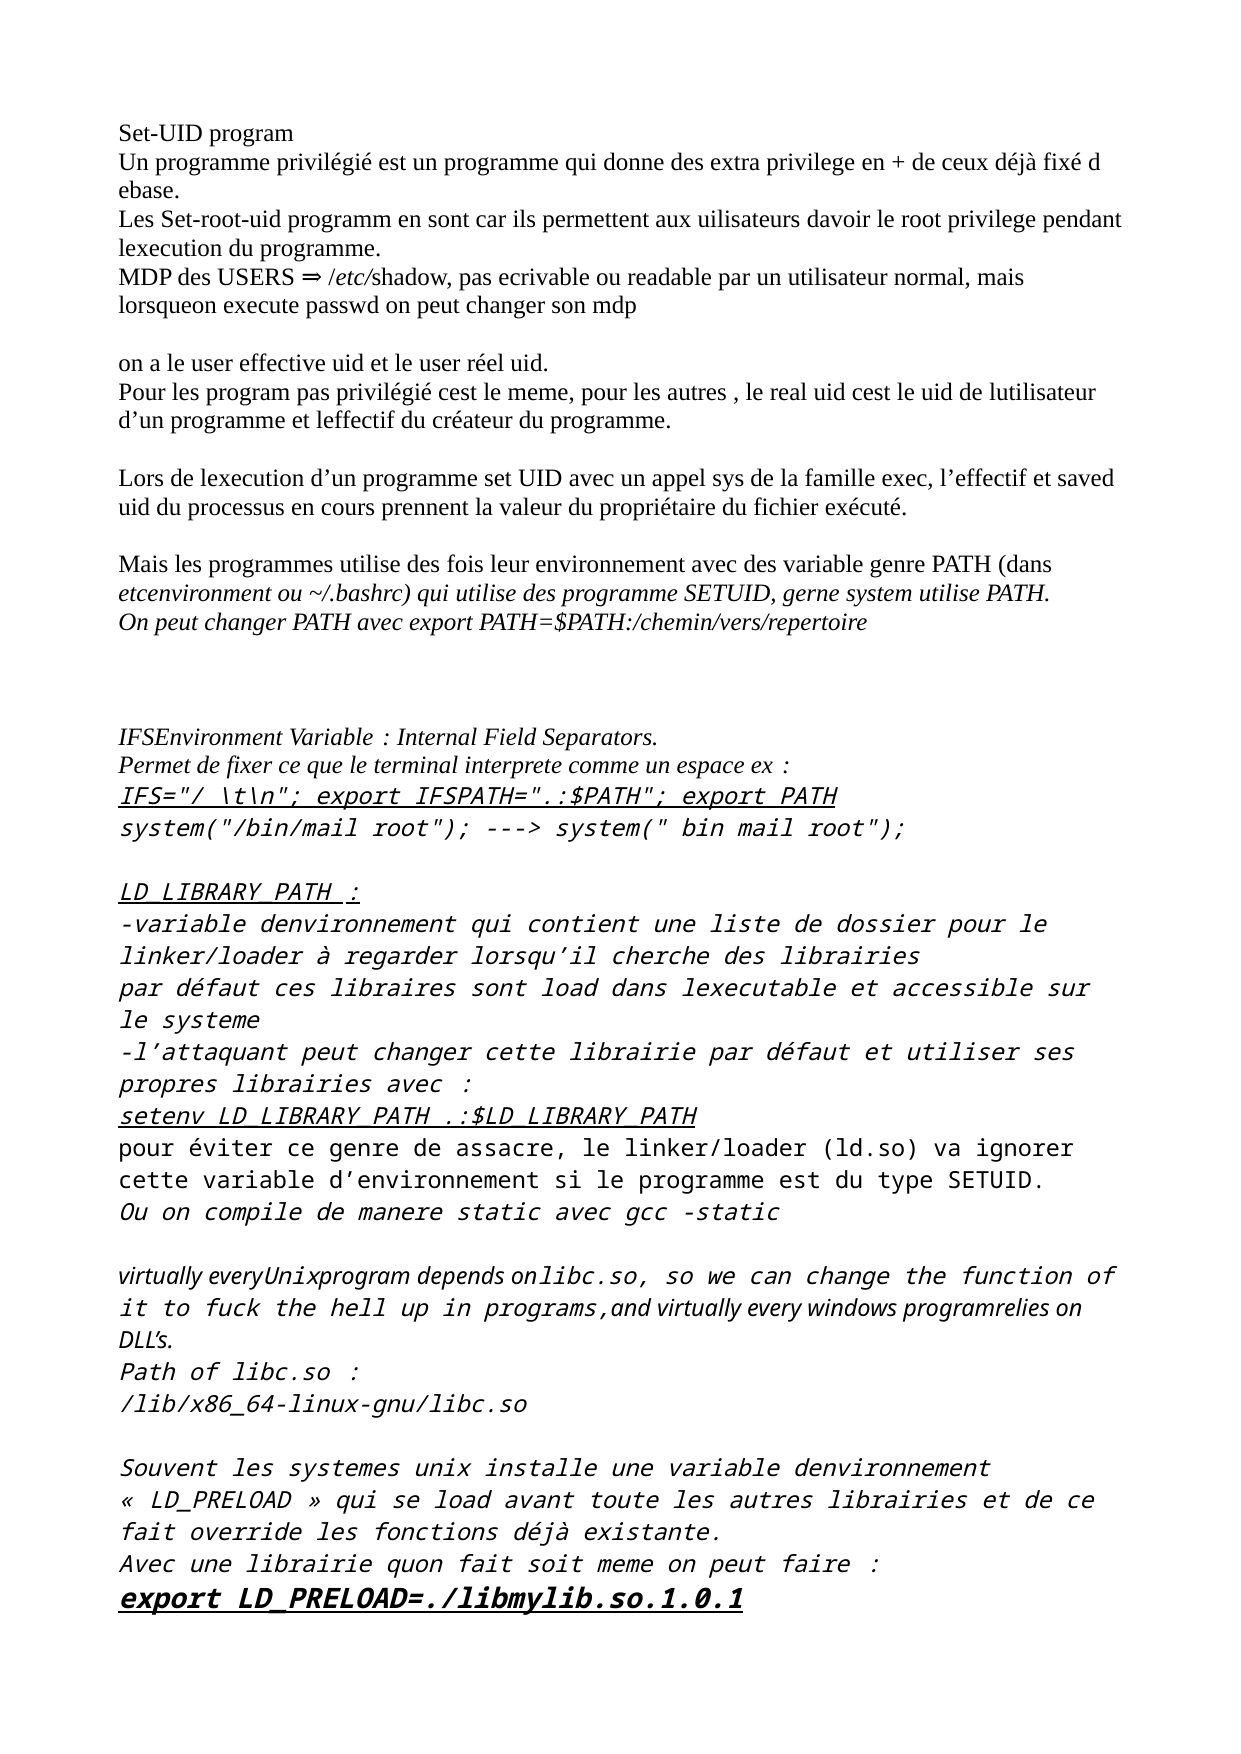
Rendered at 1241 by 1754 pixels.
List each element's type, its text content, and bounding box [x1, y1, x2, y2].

text Les Set-root-uid programm en sont car ils permettent aux uilisateurs davoir le root privilege pendant lexecution du programme. [118, 204, 1122, 262]
text /lib/x86_64-linux-gnu/libc.so [118, 1387, 1122, 1419]
text Lors de lexecution d’un programme set UID avec un appel sys de la famille exec, l’effectif et saved uid du processus en cours prennent la valeur du propriétaire du fichier exécuté. [118, 463, 1122, 521]
text Mais les programmes utilise des fois leur environnement avec des variable genre PATH (dans etcenvironment ou ~/.bashrc) qui utilise des programme SETUID, gerne system utilise PATH. [118, 549, 1122, 607]
text system("/bin/mail root"); ---> system(" bin mail root"); [118, 811, 1122, 843]
text export LD_PRELOAD=./libmylib.so.1.0.1 [118, 1579, 1122, 1617]
text IFS="/ \t\n"; export IFSPATH=".:$PATH"; export PATH [118, 779, 1122, 811]
text Un programme privilégié est un programme qui donne des extra privilege en + de ceux déjà fixé d ebase. [118, 147, 1122, 204]
text -l’attaquant peut changer cette librairie par défaut et utiliser ses propres librairies avec : [118, 1035, 1122, 1099]
text par défaut ces libraires sont load dans lexecutable et accessible sur le systeme [118, 971, 1122, 1035]
text Avec une librairie quon fait soit meme on peut faire : [118, 1547, 1122, 1579]
text setenv LD_LIBRARY_PATH .:$LD_LIBRARY_PATH [118, 1099, 1122, 1131]
text pour éviter ce genre de assacre, le linker/loader (ld.so) va ignorer cette variable d’environnement si le programme est du type SETUID. [118, 1131, 1122, 1195]
text Set-UID program [118, 118, 1122, 147]
text MDP des USERS ⇒ /etc/shadow, pas ecrivable ou readable par un utilisateur normal, mais lorsqueon execute passwd on peut changer son mdp [118, 262, 1122, 319]
text LD_LIBRARY_PATH : [118, 875, 1122, 907]
text Path of libc.so : [118, 1355, 1122, 1387]
text on a le user effective uid et le user réel uid. [118, 348, 1122, 377]
text virtually everyUnixprogram depends onlibc.so, so we can change the function of it to fuck the hell up in programs,and virtually every windows programrelies on DLL’s. [118, 1259, 1122, 1355]
text Souvent les systemes unix installe une variable denvironnement « LD_PRELOAD » qui se load avant toute les autres librairies et de ce fait override les fonctions déjà existante. [118, 1451, 1122, 1547]
text Ou on compile de manere static avec gcc -static [118, 1195, 1122, 1227]
text -variable denvironnement qui contient une liste de dossier pour le linker/loader à regarder lorsqu’il cherche des librairies [118, 907, 1122, 971]
text IFSEnvironment Variable : Internal Field Separators. [118, 722, 1122, 751]
text Permet de fixer ce que le terminal interprete comme un espace ex : [118, 751, 1122, 779]
text On peut changer PATH avec export PATH=$PATH:/chemin/vers/repertoire [118, 607, 1122, 636]
text Pour les program pas privilégié cest le meme, pour les autres , le real uid cest le uid de lutilisateur d’un programme et leffectif du créateur du programme. [118, 377, 1122, 434]
